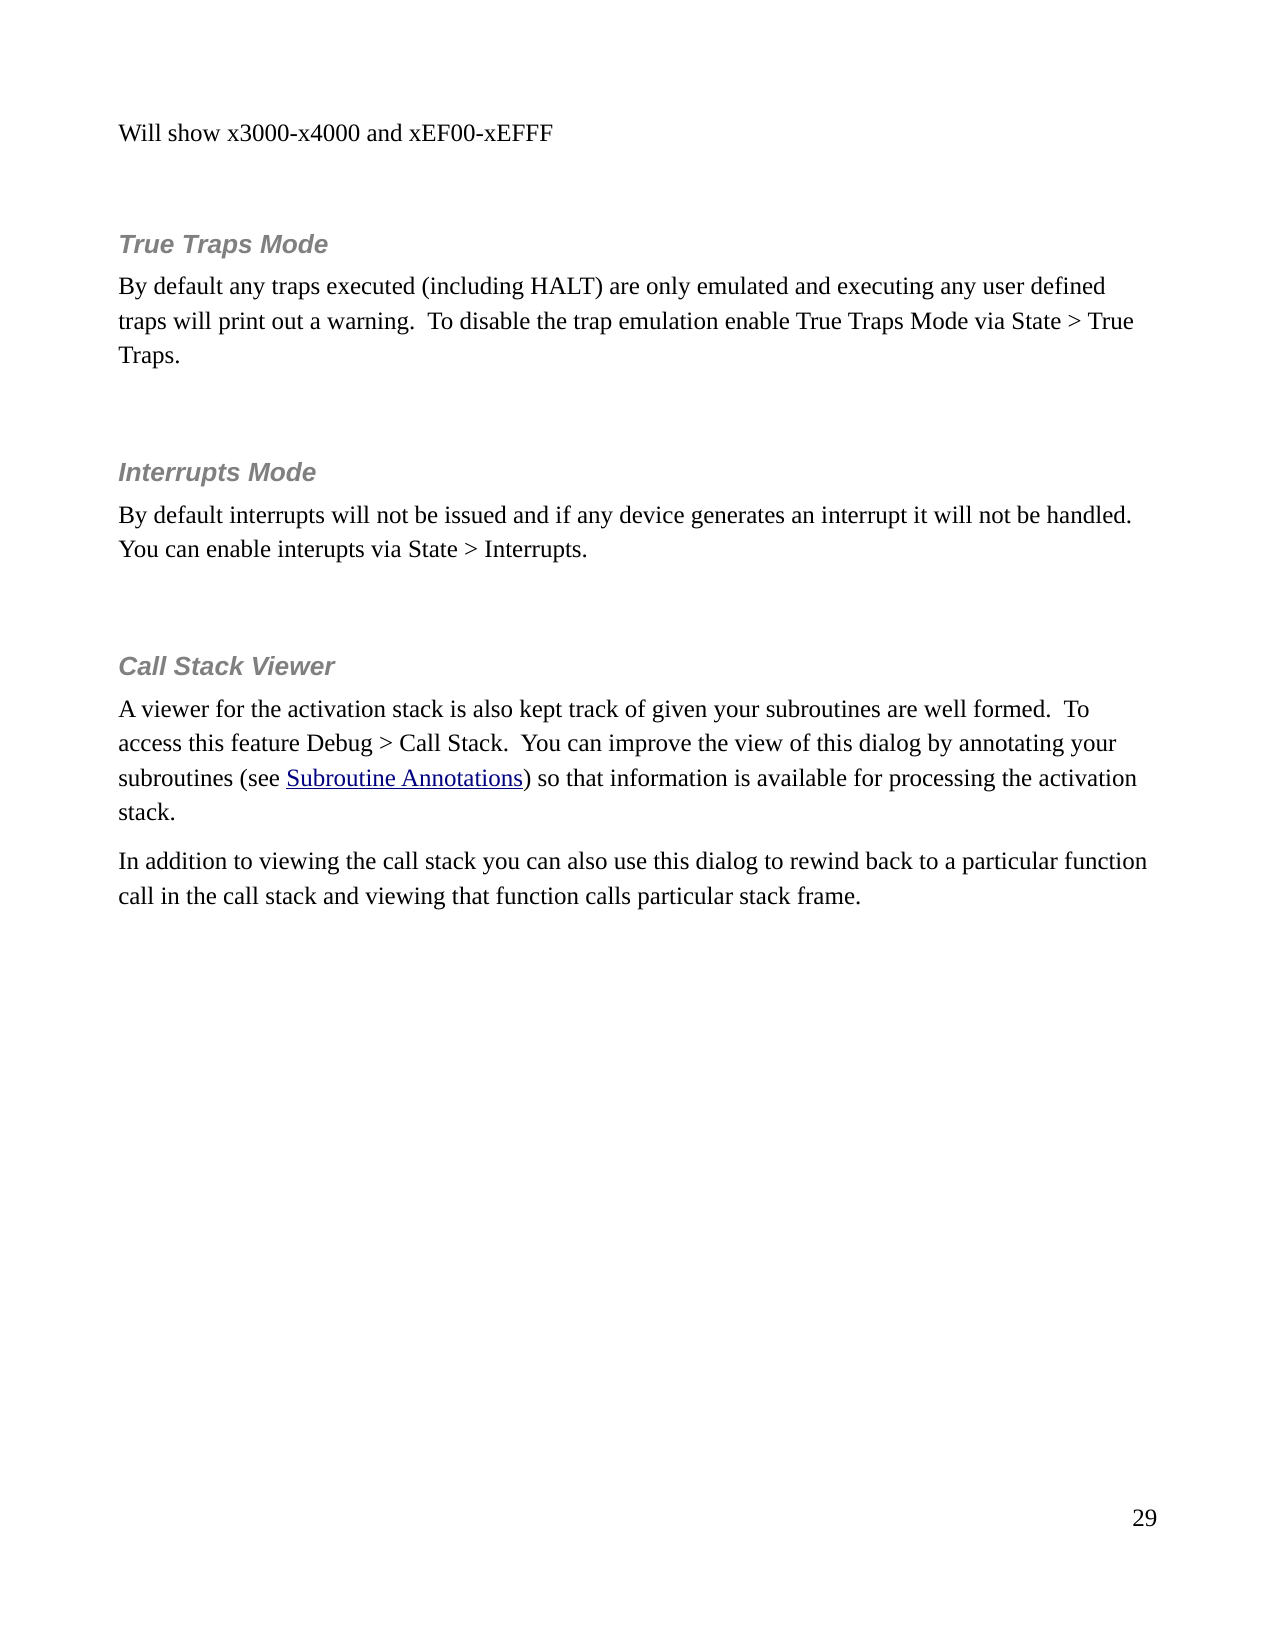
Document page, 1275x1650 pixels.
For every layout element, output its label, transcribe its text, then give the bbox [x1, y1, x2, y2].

text By default interrupts will not be issued and if any device generates an interrupt it will not be handled. You can enable interupts via State > Interrupts. [118, 500, 1157, 563]
subtitle True Traps Mode [118, 229, 1157, 259]
text In addition to viewing the call stack you can also use this dialog to rewind back to a particular function call in the call stack and viewing that function calls particular stack frame. [118, 846, 1157, 909]
subtitle Interrupts Mode [118, 457, 1157, 487]
subtitle Call Stack Viewer [118, 651, 1157, 681]
text A viewer for the activation stack is also kept track of given your subroutines are well formed. To access this feature Debug > Call Stack. You can improve the view of this dialog by annotating your subroutines (see Subroutine Annotations) so that information is available for processing the activation stack. [118, 694, 1157, 826]
text Will show x3000-x4000 and xEF00-xEFFF [118, 118, 1157, 147]
text By default any traps executed (including HALT) are only emulated and executing any user defined traps will print out a warning. To disable the trap emulation enable True Traps Mode via State > True Traps. [118, 271, 1157, 369]
